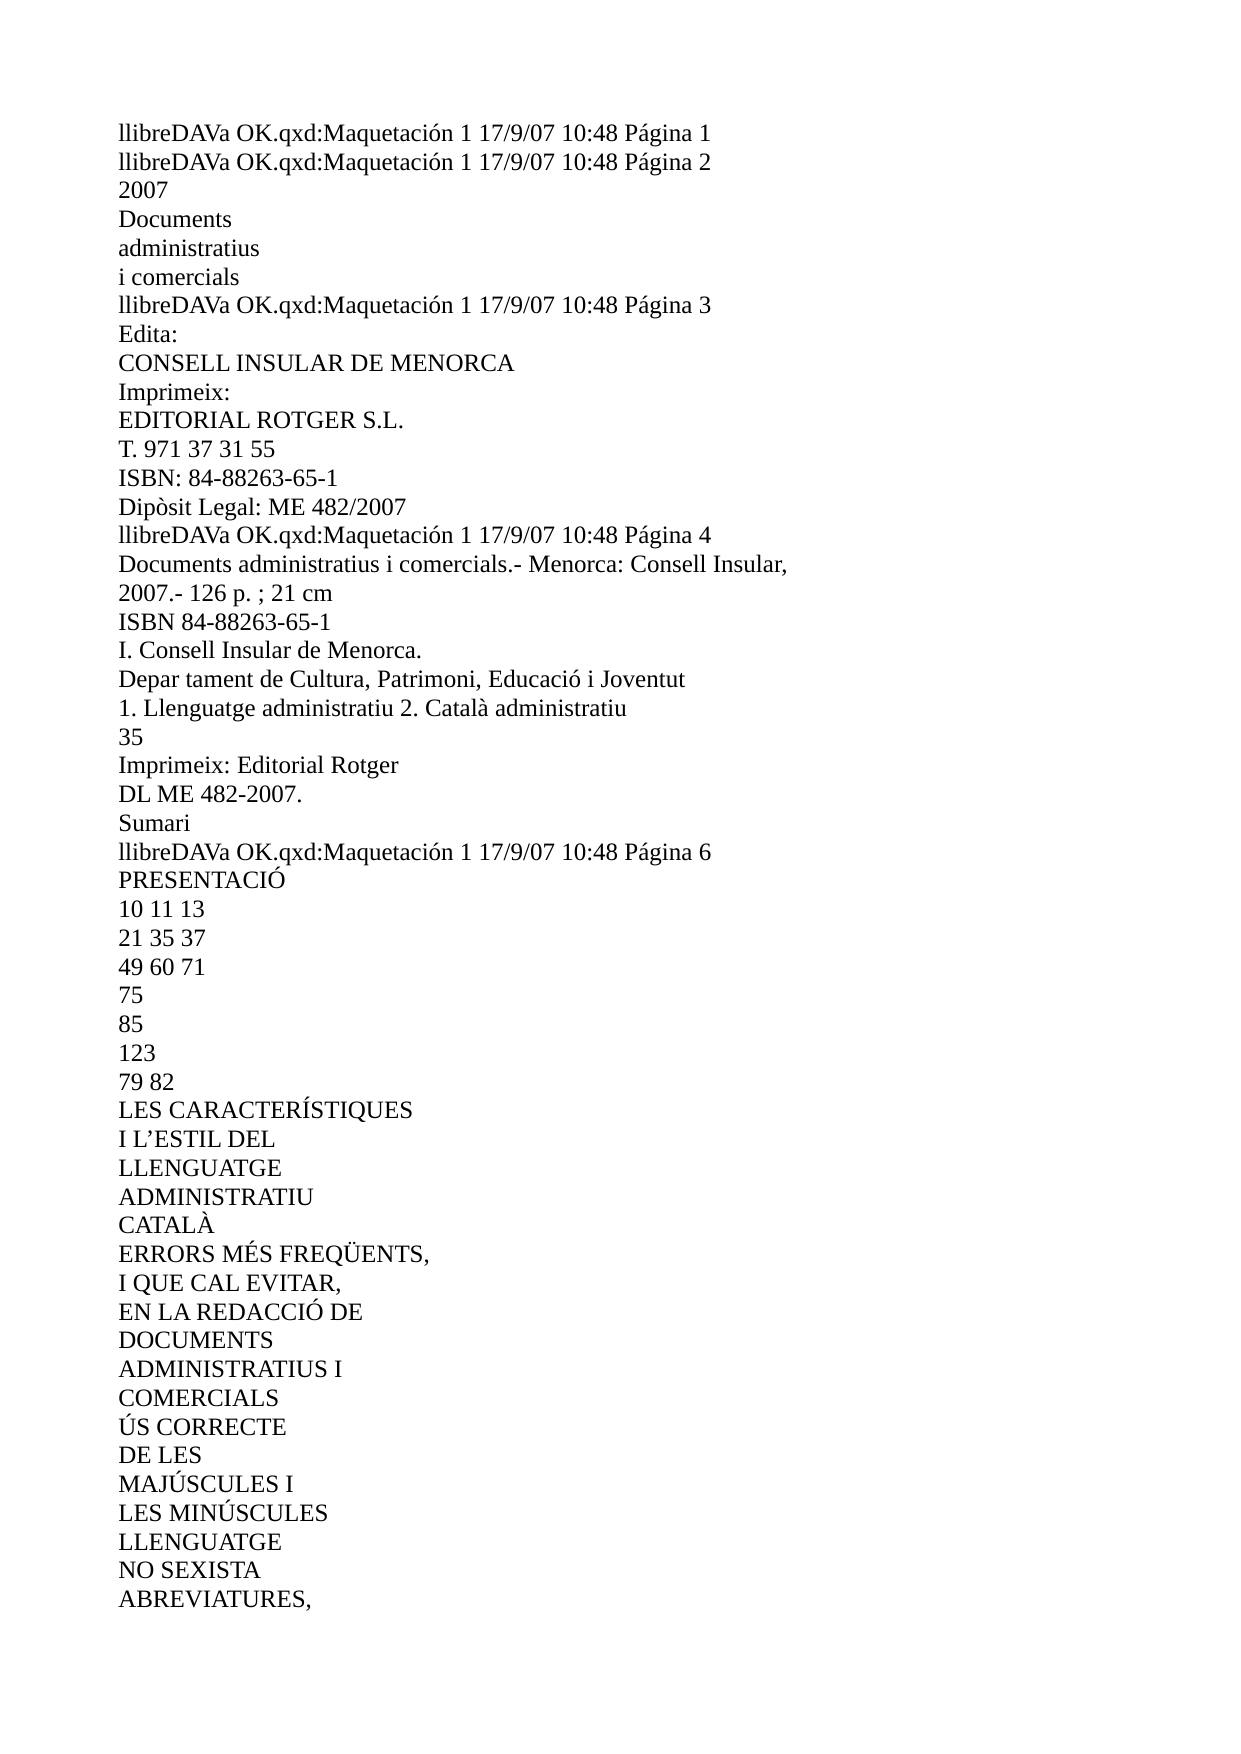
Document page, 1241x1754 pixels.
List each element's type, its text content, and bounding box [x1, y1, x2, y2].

text LLENGUATGE [118, 1527, 1122, 1556]
text Dipòsit Legal: ME 482/2007 [118, 492, 1122, 521]
text 35 [118, 722, 1122, 751]
text 10 11 13 [118, 894, 1122, 923]
text 21 35 37 [118, 923, 1122, 952]
text llibreDAVa OK.qxd:Maquetación 1 17/9/07 10:48 Página 6 [118, 837, 1122, 866]
text CATALÀ [118, 1211, 1122, 1239]
text PRESENTACIÓ [118, 866, 1122, 894]
text ABREVIATURES, [118, 1584, 1122, 1613]
text administratius [118, 233, 1122, 262]
text ADMINISTRATIU [118, 1182, 1122, 1211]
text EDITORIAL ROTGER S.L. [118, 406, 1122, 434]
text llibreDAVa OK.qxd:Maquetación 1 17/9/07 10:48 Página 4 [118, 521, 1122, 549]
text llibreDAVa OK.qxd:Maquetación 1 17/9/07 10:48 Página 2 [118, 147, 1122, 176]
text I L’ESTIL DEL [118, 1124, 1122, 1153]
text DL ME 482-2007. [118, 779, 1122, 808]
text EN LA REDACCIÓ DE [118, 1297, 1122, 1326]
text ADMINISTRATIUS I [118, 1354, 1122, 1383]
text Sumari [118, 808, 1122, 837]
text 75 [118, 981, 1122, 1009]
text ISBN 84-88263-65-1 [118, 607, 1122, 636]
text 1. Llenguatge administratiu 2. Català administratiu [118, 693, 1122, 722]
text LLENGUATGE [118, 1153, 1122, 1182]
text I QUE CAL EVITAR, [118, 1268, 1122, 1297]
text 49 60 71 [118, 952, 1122, 981]
text DOCUMENTS [118, 1326, 1122, 1354]
text T. 971 37 31 55 [118, 434, 1122, 463]
text LES CARACTERÍSTIQUES [118, 1096, 1122, 1124]
text Documents administratius i comercials.- Menorca: Consell Insular, [118, 549, 1122, 578]
text Imprimeix: [118, 377, 1122, 406]
text NO SEXISTA [118, 1556, 1122, 1584]
text ERRORS MÉS FREQÜENTS, [118, 1239, 1122, 1268]
text DE LES [118, 1441, 1122, 1469]
text CONSELL INSULAR DE MENORCA [118, 348, 1122, 377]
text LES MINÚSCULES [118, 1498, 1122, 1527]
text Documents [118, 204, 1122, 233]
text COMERCIALS [118, 1383, 1122, 1412]
text llibreDAVa OK.qxd:Maquetación 1 17/9/07 10:48 Página 1 [118, 118, 1122, 147]
text 79 82 [118, 1067, 1122, 1096]
text 2007.- 126 p. ; 21 cm [118, 578, 1122, 607]
text MAJÚSCULES I [118, 1469, 1122, 1498]
text 123 [118, 1038, 1122, 1067]
text Edita: [118, 319, 1122, 348]
text i comercials [118, 262, 1122, 291]
text ÚS CORRECTE [118, 1412, 1122, 1441]
text Imprimeix: Editorial Rotger [118, 751, 1122, 779]
text I. Consell Insular de Menorca. [118, 636, 1122, 664]
text Depar tament de Cultura, Patrimoni, Educació i Joventut [118, 664, 1122, 693]
text ISBN: 84-88263-65-1 [118, 463, 1122, 492]
text 2007 [118, 176, 1122, 204]
text llibreDAVa OK.qxd:Maquetación 1 17/9/07 10:48 Página 3 [118, 291, 1122, 319]
text 85 [118, 1009, 1122, 1038]
